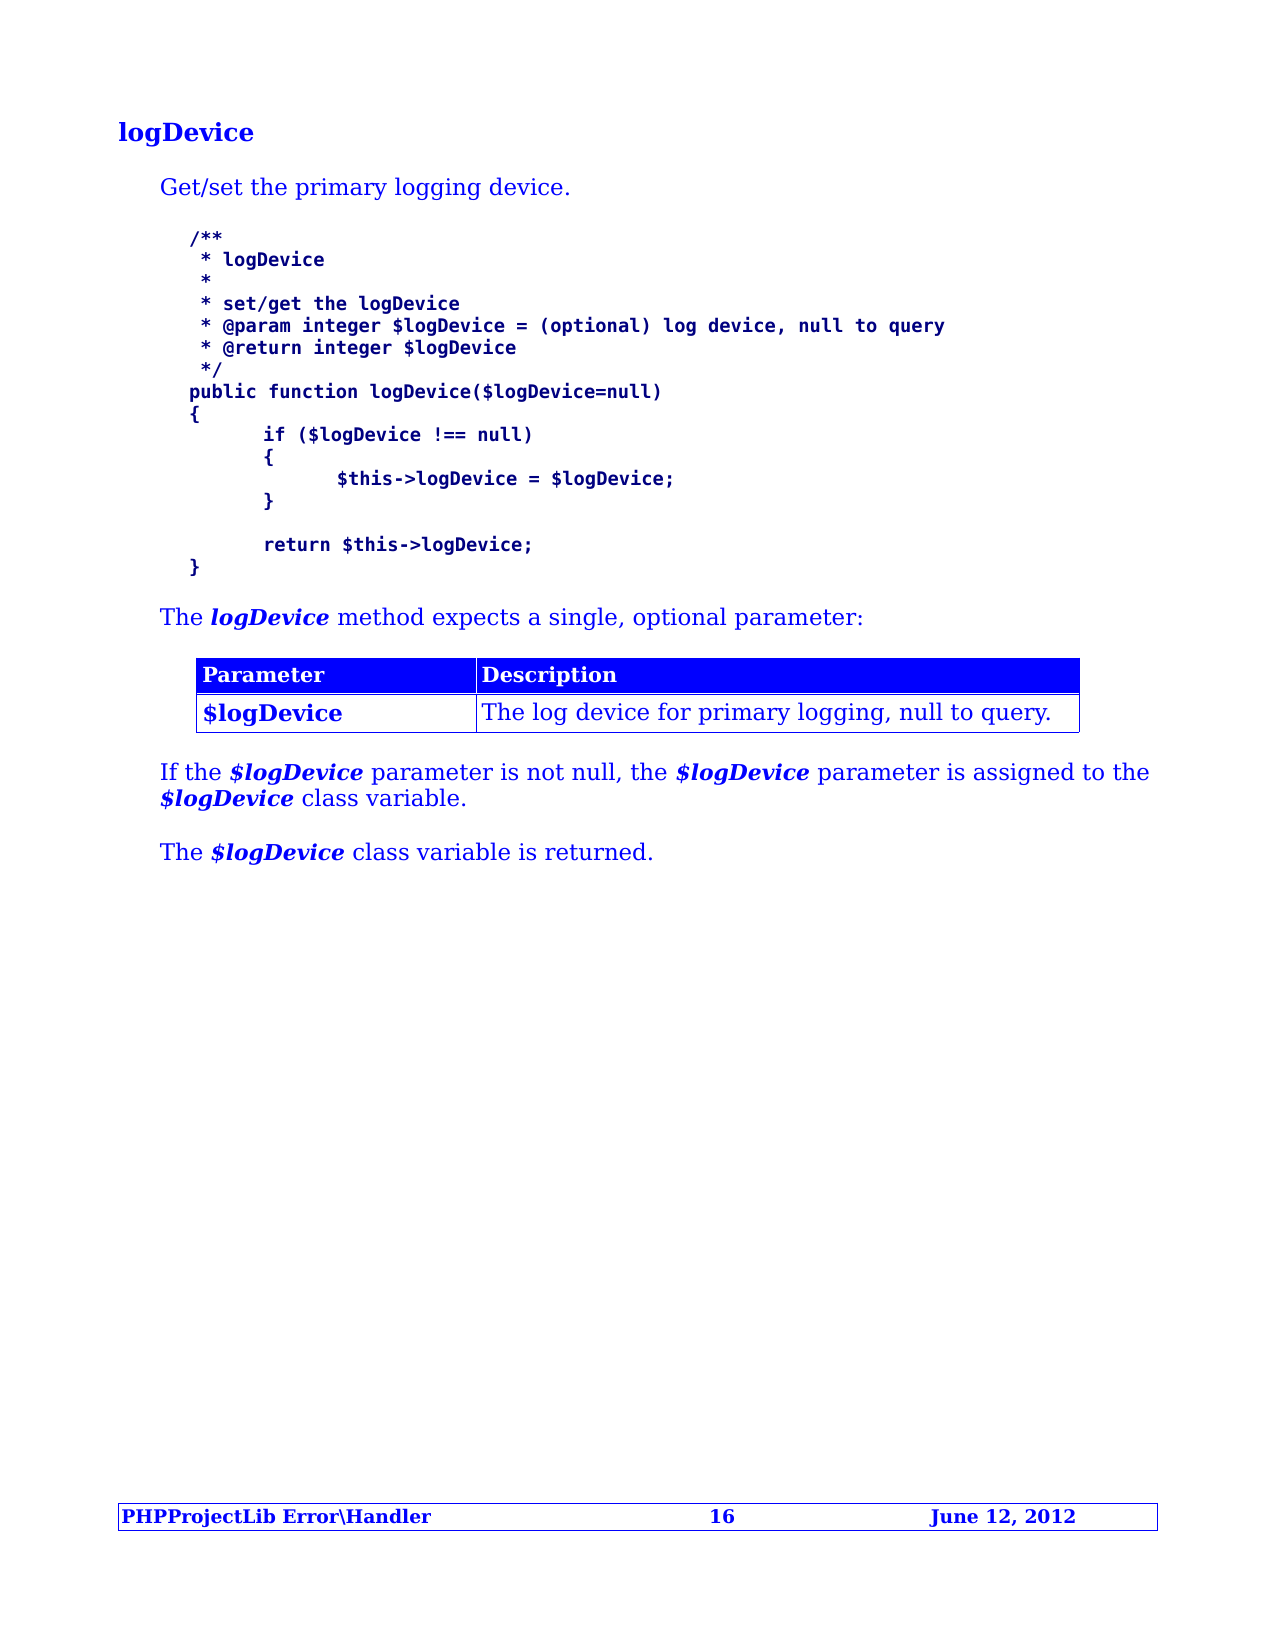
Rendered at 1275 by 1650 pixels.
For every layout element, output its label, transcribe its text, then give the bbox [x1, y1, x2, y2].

list * logDevice [189, 249, 1157, 271]
table_cell The log device for primary logging, null to query. [477, 695, 1079, 732]
text The logDevice method expects a single, optional parameter: [159, 604, 1157, 631]
table_header Description [477, 659, 1079, 693]
list { [189, 402, 1157, 424]
list */ [189, 359, 1157, 381]
list $this->logDevice = $logDevice; [189, 468, 1157, 490]
list if ($logDevice !== null) [189, 424, 1157, 446]
list return $this->logDevice; [189, 534, 1157, 556]
table_header Parameter [197, 659, 476, 693]
title logDevice [118, 118, 1157, 147]
list * [189, 271, 1157, 293]
list /** [189, 227, 1157, 249]
list * @param integer $logDevice = (optional) log device, null to query [189, 315, 1157, 337]
list * set/get the logDevice [189, 293, 1157, 315]
table_cell $logDevice [197, 695, 476, 732]
list } [189, 490, 1157, 512]
text The $logDevice class variable is returned. [159, 839, 1157, 865]
text Get/set the primary logging device. [159, 174, 1157, 201]
text If the $logDevice parameter is not null, the $logDevice parameter is assigned to the $logDevice class variable. [159, 759, 1157, 812]
list } [189, 556, 1157, 577]
list public function logDevice($logDevice=null) [189, 381, 1157, 402]
list { [189, 446, 1157, 468]
list * @return integer $logDevice [189, 337, 1157, 359]
